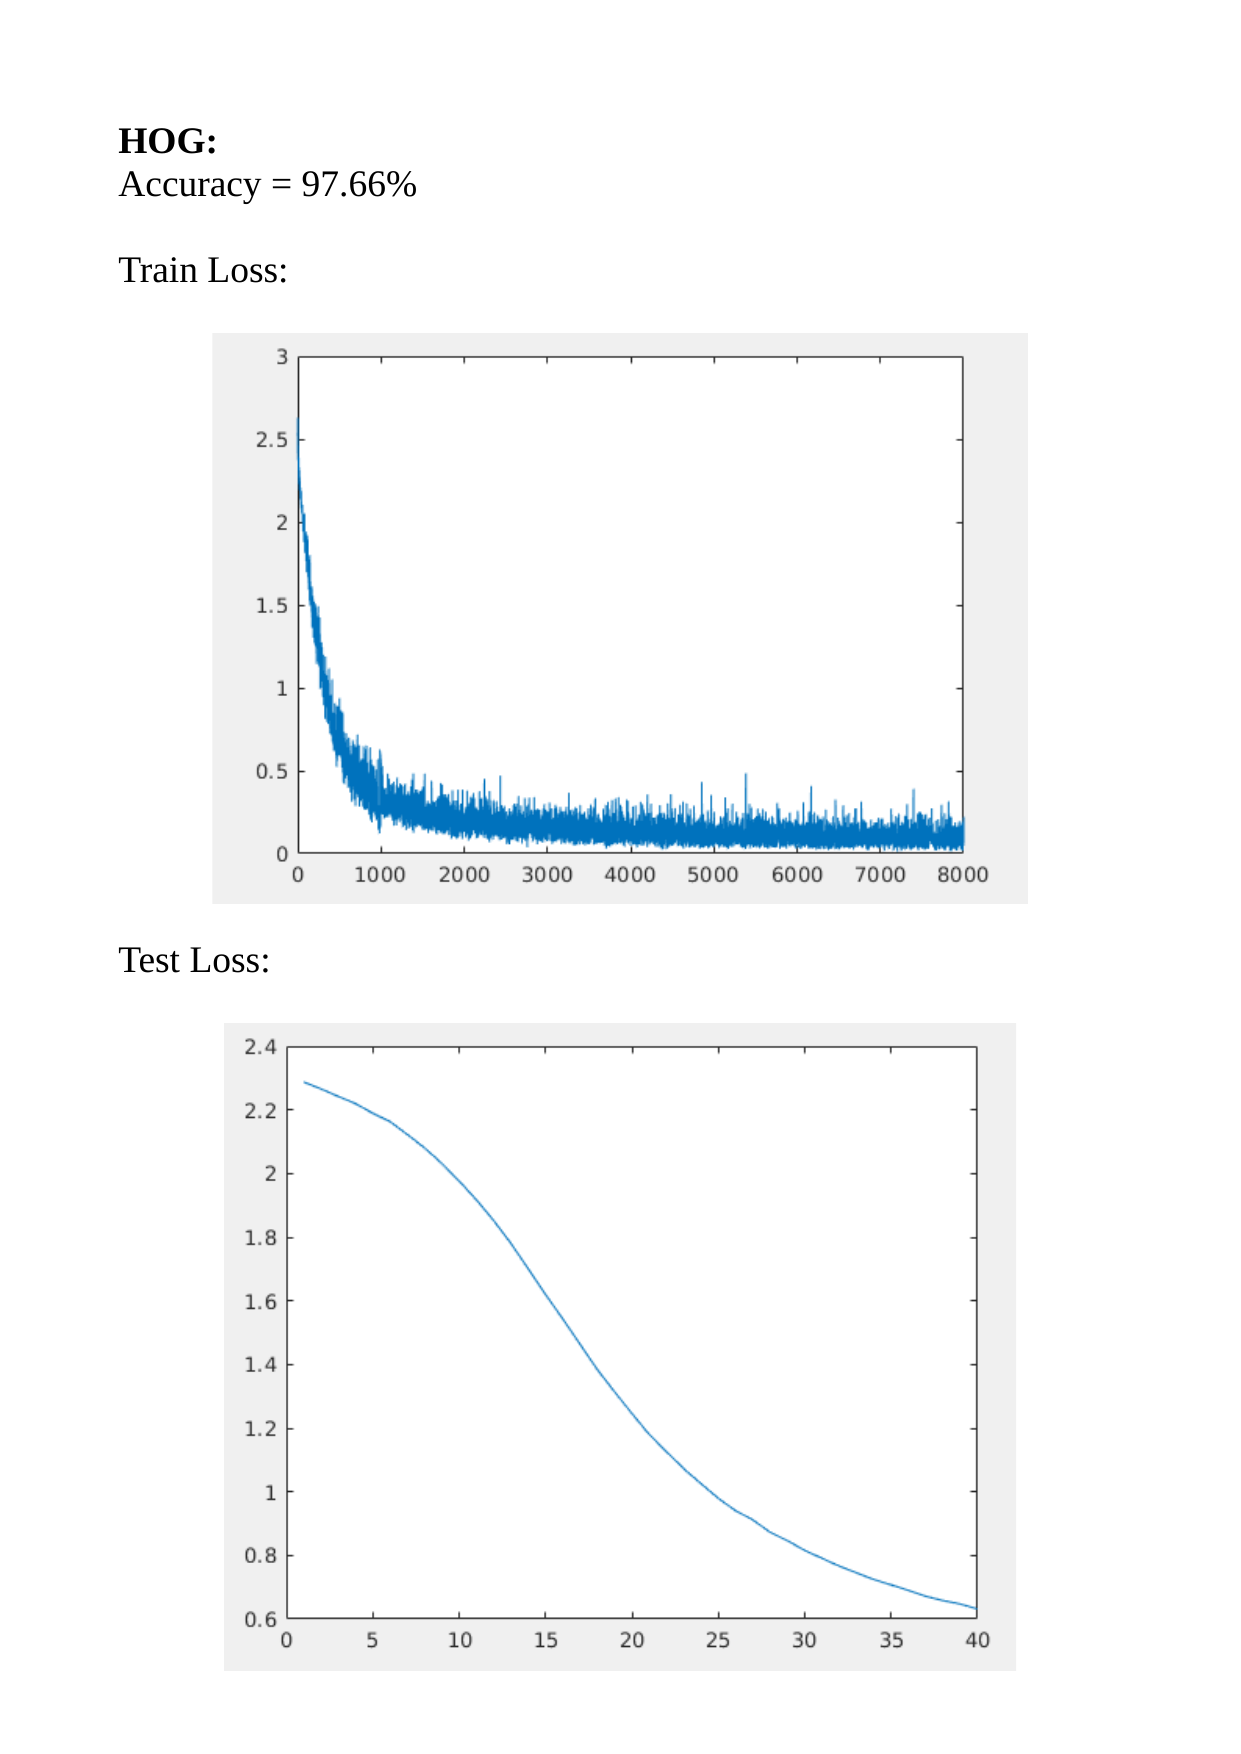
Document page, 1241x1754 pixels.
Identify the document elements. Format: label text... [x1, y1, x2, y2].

picture [212, 333, 1028, 904]
text Train Loss: [118, 247, 1122, 291]
text Accuracy = 97.66% [118, 161, 1122, 204]
picture [224, 1023, 1017, 1671]
text Test Loss: [118, 937, 1122, 981]
text HOG: [118, 118, 1122, 161]
